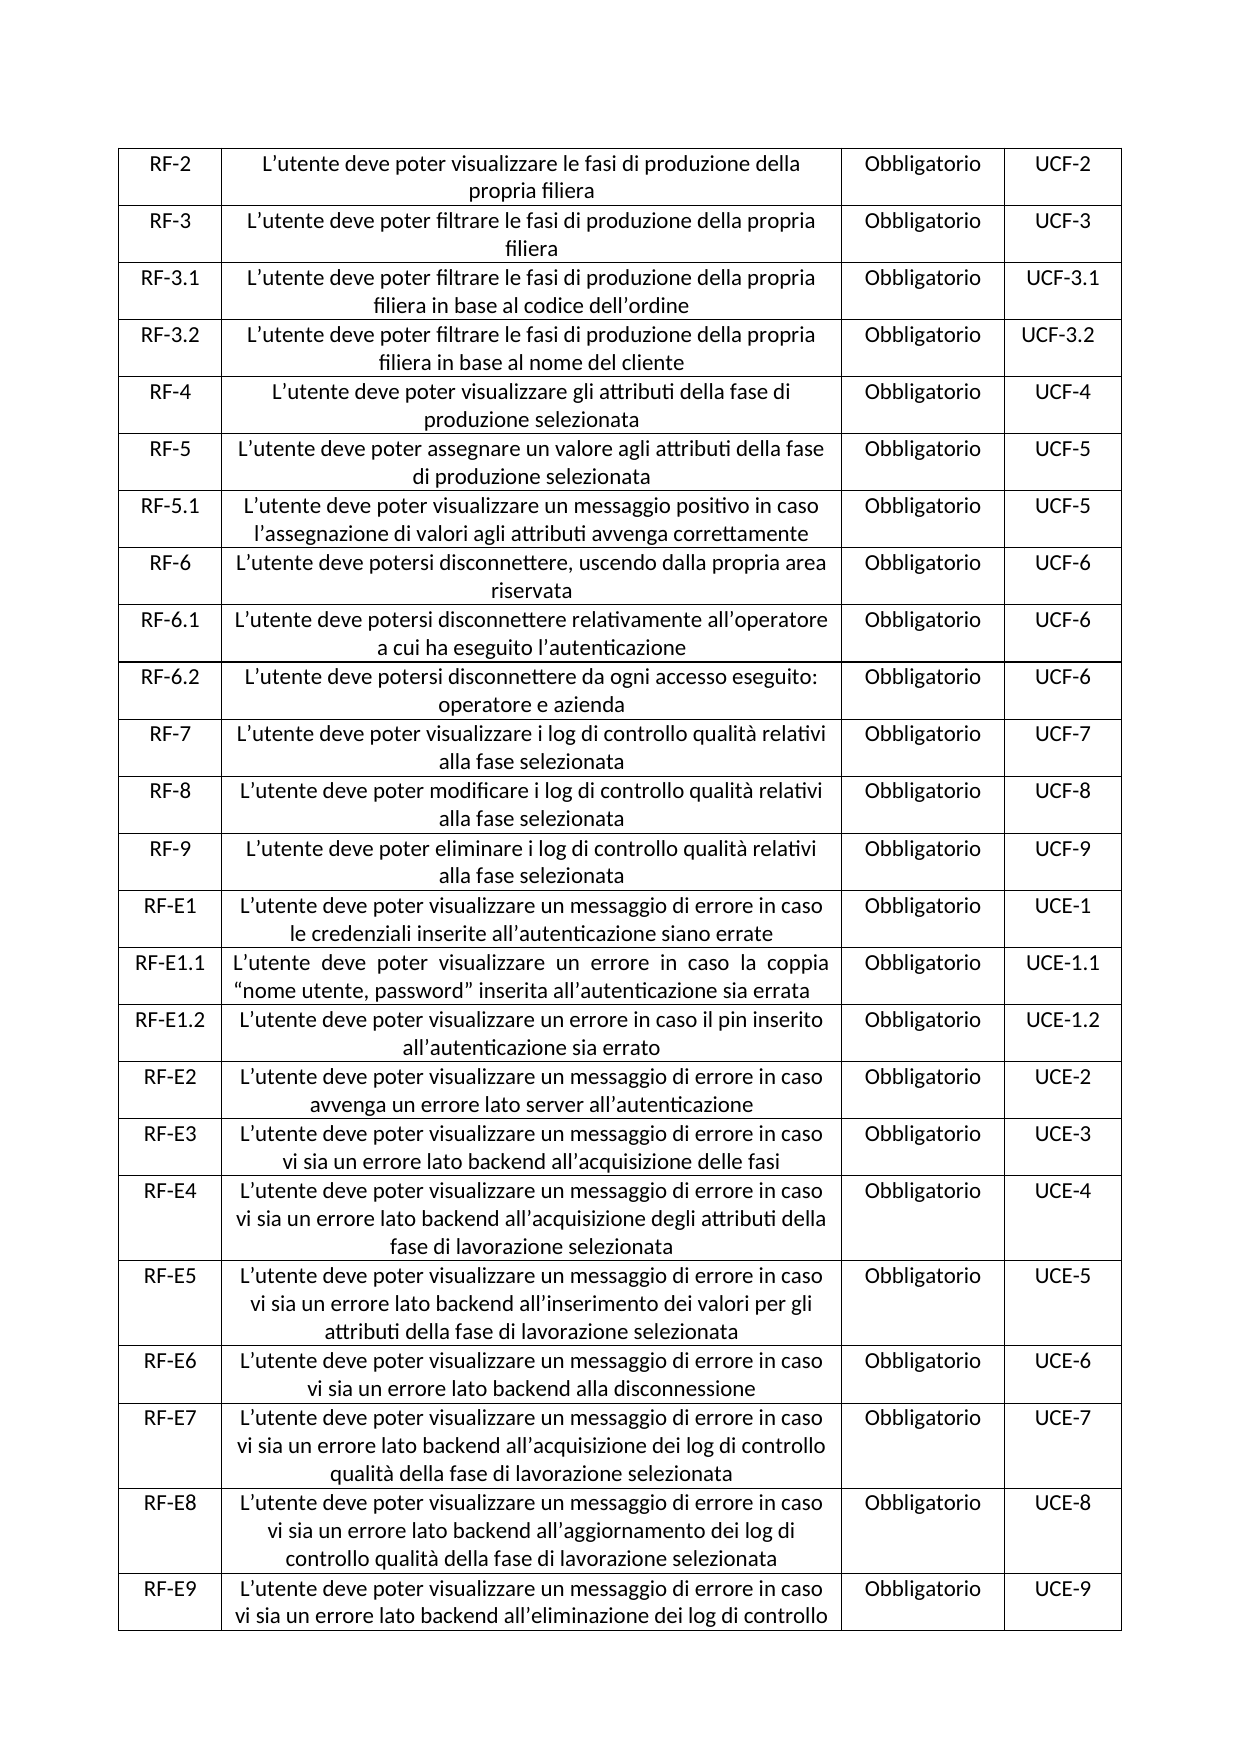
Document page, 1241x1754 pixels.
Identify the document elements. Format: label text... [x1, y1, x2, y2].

table_cell Obbligatorio [842, 1176, 1004, 1260]
table_cell L’utente deve poter eliminare i log di controllo qualità relativi alla fase selezionata [222, 834, 841, 890]
table_cell L’utente deve potersi disconnettere relativamente all’operatore a cui ha eseguito l’autenticazione [222, 605, 841, 661]
table_cell UCE-1.1 [1005, 948, 1121, 1004]
table_cell RF-3.2 [119, 320, 221, 376]
table_cell RF-3 [119, 206, 221, 262]
table_cell RF-8 [119, 777, 221, 833]
table_cell UCF-6 [1005, 548, 1121, 604]
table_cell Obbligatorio [842, 1574, 1004, 1630]
table_cell RF-5 [119, 434, 221, 490]
table_cell RF-E1.2 [119, 1005, 221, 1061]
table_cell RF-5.1 [119, 491, 221, 547]
table_cell L’utente deve poter visualizzare un messaggio di errore in caso vi sia un errore lato backend all’acquisizione delle fasi [222, 1119, 841, 1175]
table_cell RF-E4 [119, 1176, 221, 1260]
table_cell RF-4 [119, 377, 221, 433]
table_cell Obbligatorio [842, 720, 1004, 776]
table_cell Obbligatorio [842, 834, 1004, 890]
table_cell RF-6.1 [119, 605, 221, 661]
table_cell Obbligatorio [842, 605, 1004, 661]
table_cell Obbligatorio [842, 1404, 1004, 1487]
table_cell UCF-6 [1005, 605, 1121, 661]
table_cell UCF-2 [1005, 149, 1121, 205]
table_cell RF-E1.1 [119, 948, 221, 1004]
table_cell RF-E8 [119, 1489, 221, 1573]
table_cell UCF-3 [1005, 206, 1121, 262]
table_cell L’utente deve potersi disconnettere, uscendo dalla propria area riservata [222, 548, 841, 604]
table_cell L’utente deve poter visualizzare gli attributi della fase di produzione selezionata [222, 377, 841, 433]
table_cell RF-7 [119, 720, 221, 776]
table_cell RF-E1 [119, 891, 221, 947]
table_cell UCF-3.2 [1005, 320, 1121, 376]
table_cell L’utente deve poter visualizzare un messaggio di errore in caso vi sia un errore lato backend all’acquisizione dei log di controllo qualità della fase di lavorazione selezionata [222, 1404, 841, 1487]
table_cell L’utente deve poter visualizzare i log di controllo qualità relativi alla fase selezionata [222, 720, 841, 776]
table_cell Obbligatorio [842, 491, 1004, 547]
table_cell UCF-8 [1005, 777, 1121, 833]
table_cell UCF-5 [1005, 491, 1121, 547]
table_cell Obbligatorio [842, 891, 1004, 947]
table_cell L’utente deve poter visualizzare le fasi di produzione della propria filiera [222, 149, 841, 205]
table_cell L’utente deve poter modificare i log di controllo qualità relativi alla fase selezionata [222, 777, 841, 833]
table_cell L’utente deve potersi disconnettere da ogni accesso eseguito: operatore e azienda [222, 663, 841, 718]
table_cell L’utente deve poter visualizzare un messaggio positivo in caso l’assegnazione di valori agli attributi avvenga correttamente [222, 491, 841, 547]
table_cell UCE-2 [1005, 1062, 1121, 1118]
table_cell RF-6 [119, 548, 221, 604]
table_cell RF-E3 [119, 1119, 221, 1175]
table_cell UCE-5 [1005, 1261, 1121, 1345]
table_cell UCE-6 [1005, 1346, 1121, 1402]
table_cell UCF-9 [1005, 834, 1121, 890]
table_cell RF-E6 [119, 1346, 221, 1402]
table_cell RF-E5 [119, 1261, 221, 1345]
table_cell RF-9 [119, 834, 221, 890]
table_cell Obbligatorio [842, 1062, 1004, 1118]
table_cell RF-E9 [119, 1574, 221, 1630]
table_cell L’utente deve poter filtrare le fasi di produzione della propria filiera [222, 206, 841, 262]
table_cell Obbligatorio [842, 1261, 1004, 1345]
table_cell UCE-7 [1005, 1404, 1121, 1487]
table_cell L’utente deve poter filtrare le fasi di produzione della propria filiera in base al nome del cliente [222, 320, 841, 376]
table_cell L’utente deve poter visualizzare un messaggio di errore in caso vi sia un errore lato backend alla disconnessione [222, 1346, 841, 1402]
table_cell Obbligatorio [842, 149, 1004, 205]
table_cell Obbligatorio [842, 1489, 1004, 1573]
table_cell UCE-3 [1005, 1119, 1121, 1175]
table_cell L’utente deve poter filtrare le fasi di produzione della propria filiera in base al codice dell’ordine [222, 263, 841, 319]
table_cell UCE-1.2 [1005, 1005, 1121, 1061]
table_cell Obbligatorio [842, 206, 1004, 262]
table_cell UCF-4 [1005, 377, 1121, 433]
table_cell Obbligatorio [842, 548, 1004, 604]
table_cell RF-2 [119, 149, 221, 205]
table_cell L’utente deve poter visualizzare un messaggio di errore in caso vi sia un errore lato backend all’aggiornamento dei log di controllo qualità della fase di lavorazione selezionata [222, 1489, 841, 1573]
table_cell UCF-7 [1005, 720, 1121, 776]
table_cell UCE-9 [1005, 1574, 1121, 1630]
table_cell Obbligatorio [842, 377, 1004, 433]
table_cell UCE-8 [1005, 1489, 1121, 1573]
table_cell UCF-5 [1005, 434, 1121, 490]
table_cell Obbligatorio [842, 948, 1004, 1004]
table_cell L’utente deve poter visualizzare un errore in caso la coppia “nome utente, password” inserita all’autenticazione sia errata [222, 948, 841, 1004]
table_cell RF-6.2 [119, 663, 221, 718]
table_cell UCE-1 [1005, 891, 1121, 947]
table_cell Obbligatorio [842, 263, 1004, 319]
table_cell Obbligatorio [842, 777, 1004, 833]
table_cell L’utente deve poter visualizzare un messaggio di errore in caso vi sia un errore lato backend all’inserimento dei valori per gli attributi della fase di lavorazione selezionata [222, 1261, 841, 1345]
table_cell L’utente deve poter visualizzare un errore in caso il pin inserito all’autenticazione sia errato [222, 1005, 841, 1061]
table_cell UCF-6 [1005, 663, 1121, 718]
table_cell L’utente deve poter visualizzare un messaggio di errore in caso avvenga un errore lato server all’autenticazione [222, 1062, 841, 1118]
table_cell Obbligatorio [842, 663, 1004, 718]
table_cell Obbligatorio [842, 320, 1004, 376]
table_cell Obbligatorio [842, 1346, 1004, 1402]
table_cell UCE-4 [1005, 1176, 1121, 1260]
table_cell L’utente deve poter visualizzare un messaggio di errore in caso vi sia un errore lato backend all’acquisizione degli attributi della fase di lavorazione selezionata [222, 1176, 841, 1260]
table_cell RF-E7 [119, 1404, 221, 1487]
table_cell L’utente deve poter visualizzare un messaggio di errore in caso le credenziali inserite all’autenticazione siano errate [222, 891, 841, 947]
table_cell Obbligatorio [842, 434, 1004, 490]
table_cell UCF-3.1 [1005, 263, 1121, 319]
table_cell L’utente deve poter assegnare un valore agli attributi della fase di produzione selezionata [222, 434, 841, 490]
table_cell RF-E2 [119, 1062, 221, 1118]
table_cell Obbligatorio [842, 1119, 1004, 1175]
table_cell L’utente deve poter visualizzare un messaggio di errore in caso vi sia un errore lato backend all’eliminazione dei log di controllo [222, 1574, 841, 1630]
table_cell Obbligatorio [842, 1005, 1004, 1061]
table_cell RF-3.1 [119, 263, 221, 319]
